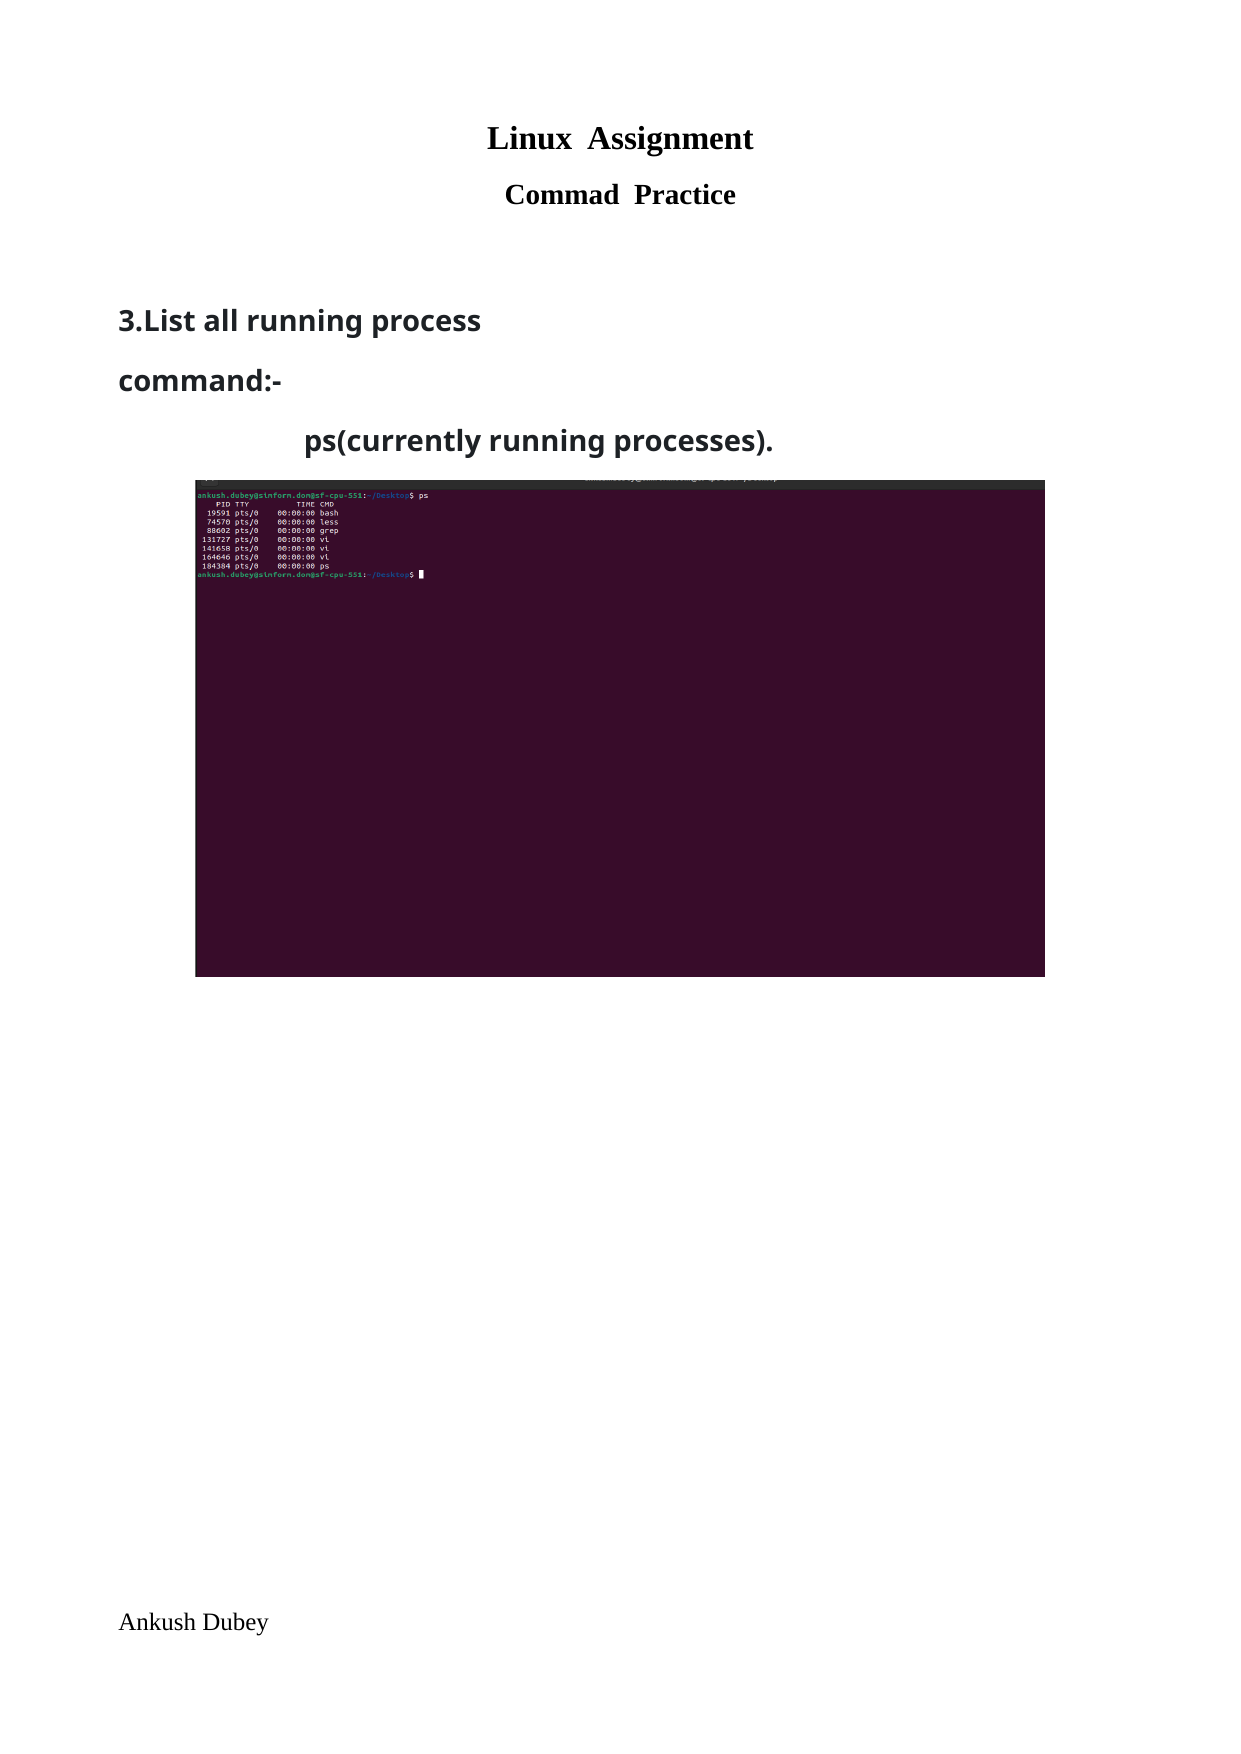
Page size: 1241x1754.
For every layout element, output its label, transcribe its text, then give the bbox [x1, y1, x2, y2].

text command:- [118, 360, 1122, 400]
picture [195, 480, 1045, 977]
text 3.List all running process [118, 300, 1122, 340]
text ps(currently running processes). [118, 420, 1122, 460]
